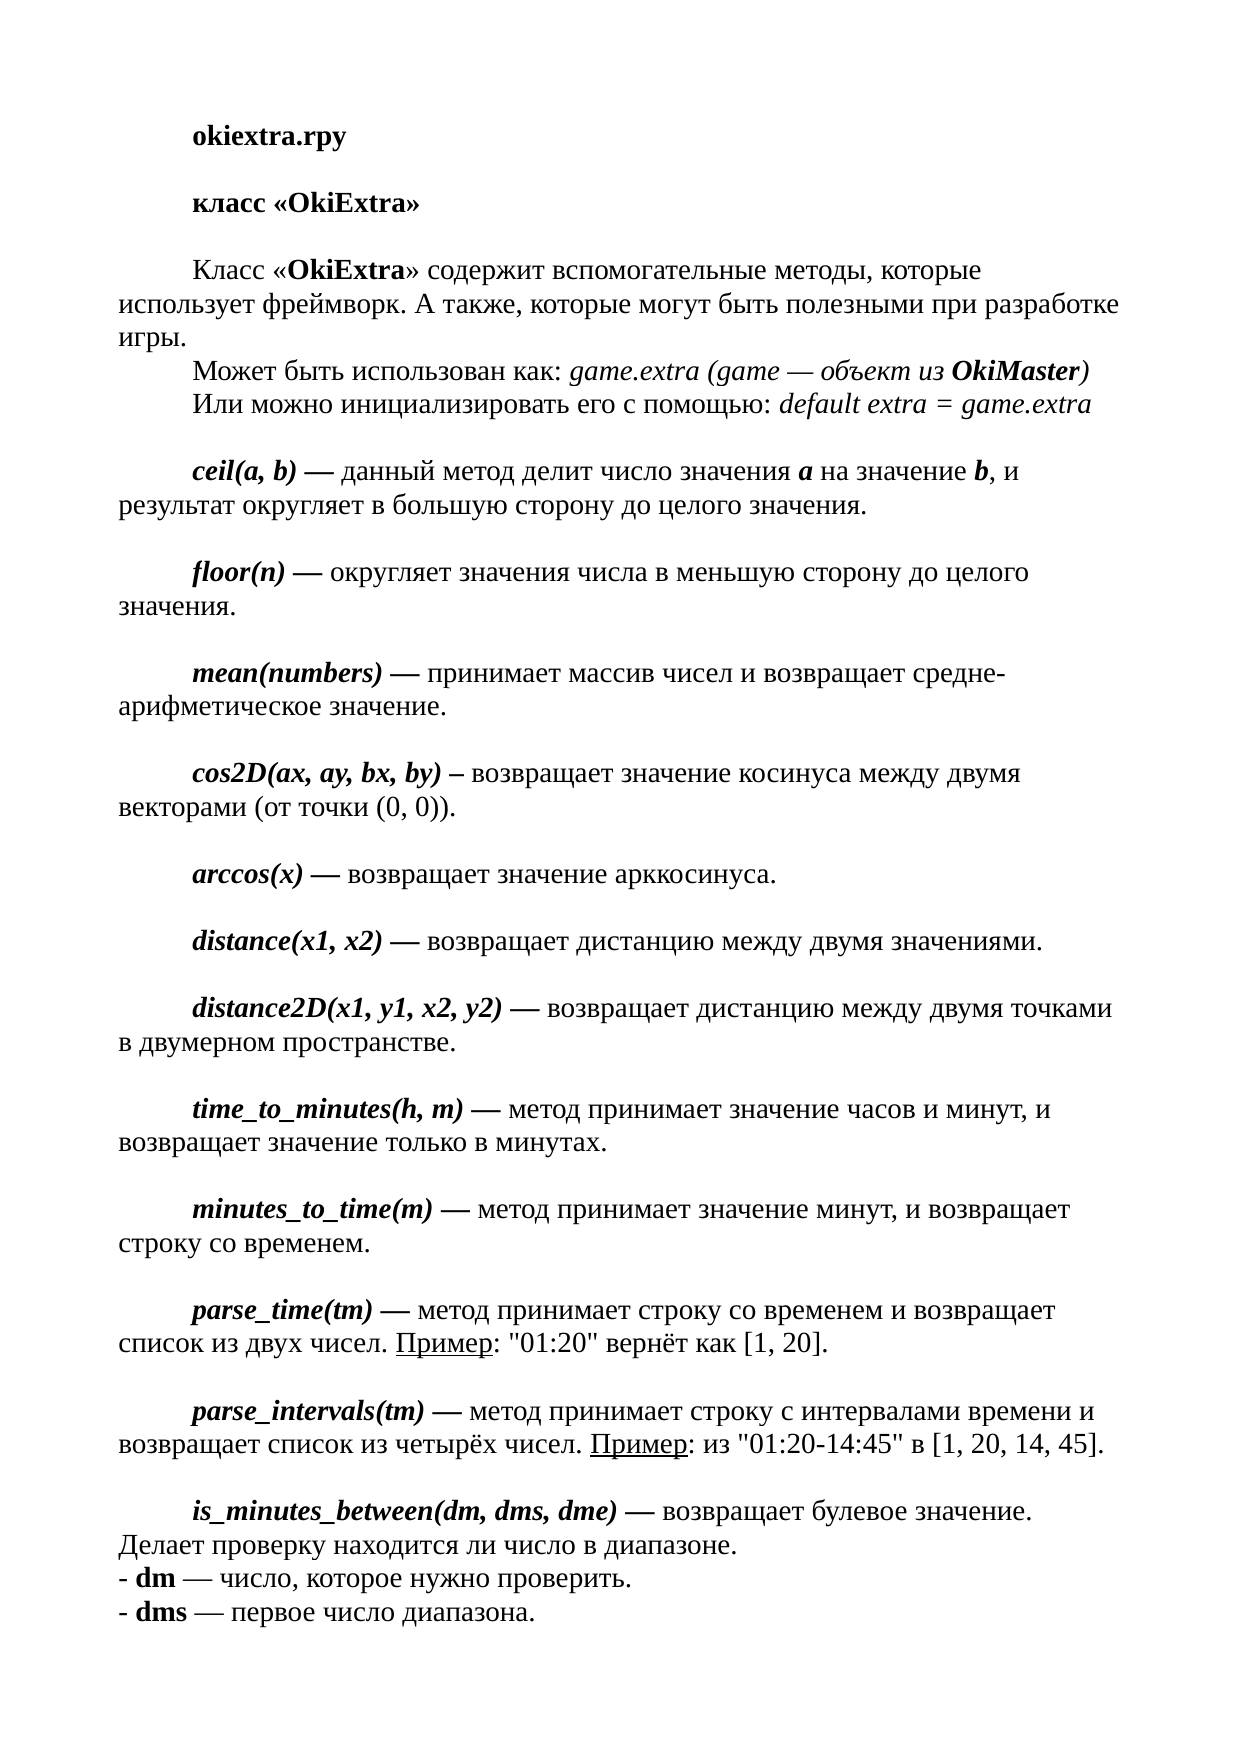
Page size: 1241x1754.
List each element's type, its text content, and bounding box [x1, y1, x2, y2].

text distance2D(x1, y1, x2, y2) — возвращает дистанцию между двумя точками в двумерном пространстве. [118, 990, 1122, 1057]
text is_minutes_between(dm, dms, dme) — возвращает булевое значение. Делает проверку находится ли число в диапазоне. [118, 1493, 1122, 1560]
text класс «OkiExtra» [118, 185, 1122, 219]
text ceil(a, b) — данный метод делит число значения a на значение b, и результат округляет в большую сторону до целого значения. [118, 453, 1122, 521]
text floor(n) — округляет значения числа в меньшую сторону до целого значения. [118, 554, 1122, 621]
text minutes_to_time(m) — метод принимает значение минут, и возвращает строку со временем. [118, 1191, 1122, 1258]
text distance(x1, x2) — возвращает дистанцию между двумя значениями. [118, 923, 1122, 957]
text okiextra.rpy [118, 118, 1122, 152]
text cos2D(ax, ay, bx, by) – возвращает значение косинуса между двумя векторами (от точки (0, 0)). [118, 755, 1122, 822]
text - dm — число, которое нужно проверить. [118, 1560, 1122, 1594]
text Может быть использован как: game.extra (game — объект из OkiMaster) [118, 353, 1122, 386]
text parse_intervals(tm) — метод принимает строку с интервалами времени и возвращает список из четырёх чисел. Пример: из "01:20-14:45" в [1, 20, 14, 45]. [118, 1393, 1122, 1460]
text mean(numbers) — принимает массив чисел и возвращает средне-арифметическое значение. [118, 655, 1122, 722]
text - dms — первое число диапазона. [118, 1594, 1122, 1627]
text time_to_minutes(h, m) — метод принимает значение часов и минут, и возвращает значение только в минутах. [118, 1091, 1122, 1158]
text parse_time(tm) — метод принимает строку со временем и возвращает список из двух чисел. Пример: "01:20" вернёт как [1, 20]. [118, 1292, 1122, 1359]
text Или можно инициализировать его с помощью: default extra = game.extra [118, 386, 1122, 420]
text arccos(x) — возвращает значение арккосинуса. [118, 856, 1122, 889]
text Класс «OkiExtra» содержит вспомогательные методы, которые использует фреймворк. А также, которые могут быть полезными при разработке игры. [118, 252, 1122, 353]
